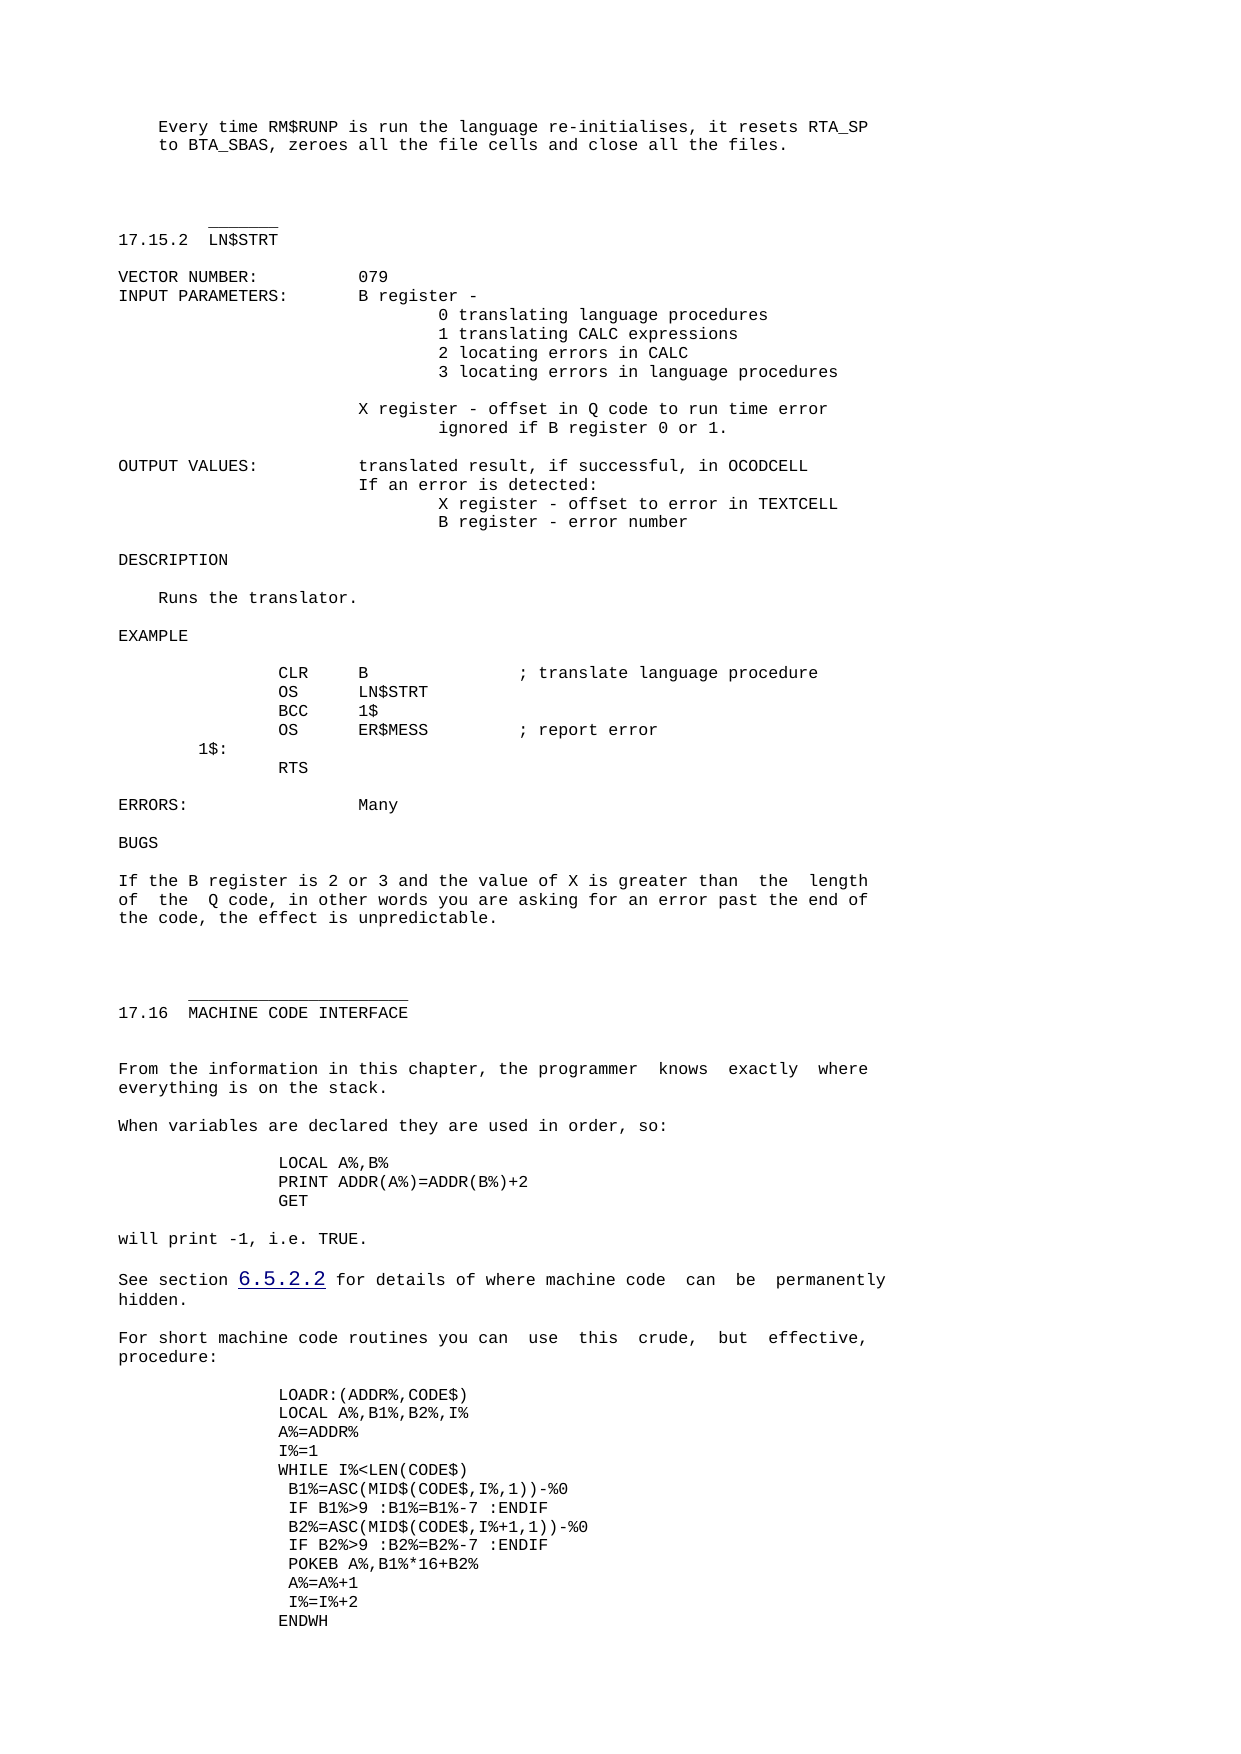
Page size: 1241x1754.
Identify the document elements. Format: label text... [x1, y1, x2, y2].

text 2 locating errors in CALC [118, 344, 1122, 363]
text 17.15.2 LN$STRT [118, 231, 1122, 250]
text 17.16 MACHINE CODE INTERFACE [118, 1004, 1122, 1023]
text OS LN$STRT [118, 684, 1122, 703]
text If the B register is 2 or 3 and the value of X is greater than the length [118, 872, 1122, 891]
text See section 6.5.2.2 for details of where machine code can be permanently [118, 1268, 1122, 1292]
text IF B1%>9 :B1%=B1%-7 :ENDIF [118, 1499, 1122, 1518]
text DESCRIPTION [118, 552, 1122, 571]
text procedure: [118, 1348, 1122, 1367]
text A%=A%+1 [118, 1575, 1122, 1593]
text IF B2%>9 :B2%=B2%-7 :ENDIF [118, 1537, 1122, 1556]
text B1%=ASC(MID$(CODE$,I%,1))-%0 [118, 1480, 1122, 1499]
text From the information in this chapter, the programmer knows exactly where [118, 1061, 1122, 1080]
text everything is on the stack. [118, 1080, 1122, 1098]
text of the Q code, in other words you are asking for an error past the end of [118, 891, 1122, 910]
text OS ER$MESS ; report error [118, 721, 1122, 740]
text VECTOR NUMBER: 079 [118, 269, 1122, 288]
text _______ [118, 212, 1122, 231]
text I%=I%+2 [118, 1593, 1122, 1612]
text ignored if B register 0 or 1. [118, 420, 1122, 439]
text ENDWH [118, 1612, 1122, 1631]
text will print -1, i.e. TRUE. [118, 1231, 1122, 1249]
text CLR B ; translate language procedure [118, 665, 1122, 684]
text EXAMPLE [118, 627, 1122, 646]
text RTS [118, 759, 1122, 778]
text ______________________ [118, 985, 1122, 1004]
text B register - error number [118, 514, 1122, 533]
text X register - offset in Q code to run time error [118, 401, 1122, 420]
text OUTPUT VALUES: translated result, if successful, in OCODCELL [118, 457, 1122, 476]
text WHILE I%<LEN(CODE$) [118, 1462, 1122, 1480]
text LOCAL A%,B1%,B2%,I% [118, 1405, 1122, 1424]
text Every time RM$RUNP is run the language re-initialises, it resets RTA_SP [118, 118, 1122, 137]
text X register - offset to error in TEXTCELL [118, 495, 1122, 514]
text BUGS [118, 834, 1122, 853]
text I%=1 [118, 1443, 1122, 1462]
text to BTA_SBAS, zeroes all the file cells and close all the files. [118, 137, 1122, 156]
text BCC 1$ [118, 703, 1122, 721]
text 1$: [118, 740, 1122, 759]
text ERRORS: Many [118, 797, 1122, 816]
text 3 locating errors in language procedures [118, 363, 1122, 382]
text INPUT PARAMETERS: B register - [118, 288, 1122, 307]
text When variables are declared they are used in order, so: [118, 1117, 1122, 1136]
text LOCAL A%,B% [118, 1155, 1122, 1174]
text PRINT ADDR(A%)=ADDR(B%)+2 [118, 1174, 1122, 1193]
text GET [118, 1193, 1122, 1212]
text 0 translating language procedures [118, 307, 1122, 326]
text B2%=ASC(MID$(CODE$,I%+1,1))-%0 [118, 1518, 1122, 1537]
text If an error is detected: [118, 476, 1122, 495]
text 1 translating CALC expressions [118, 326, 1122, 344]
text LOADR:(ADDR%,CODE$) [118, 1386, 1122, 1405]
text A%=ADDR% [118, 1424, 1122, 1443]
text the code, the effect is unpredictable. [118, 910, 1122, 929]
text Runs the translator. [118, 589, 1122, 608]
text For short machine code routines you can use this crude, but effective, [118, 1329, 1122, 1348]
text POKEB A%,B1%*16+B2% [118, 1556, 1122, 1575]
text hidden. [118, 1292, 1122, 1311]
